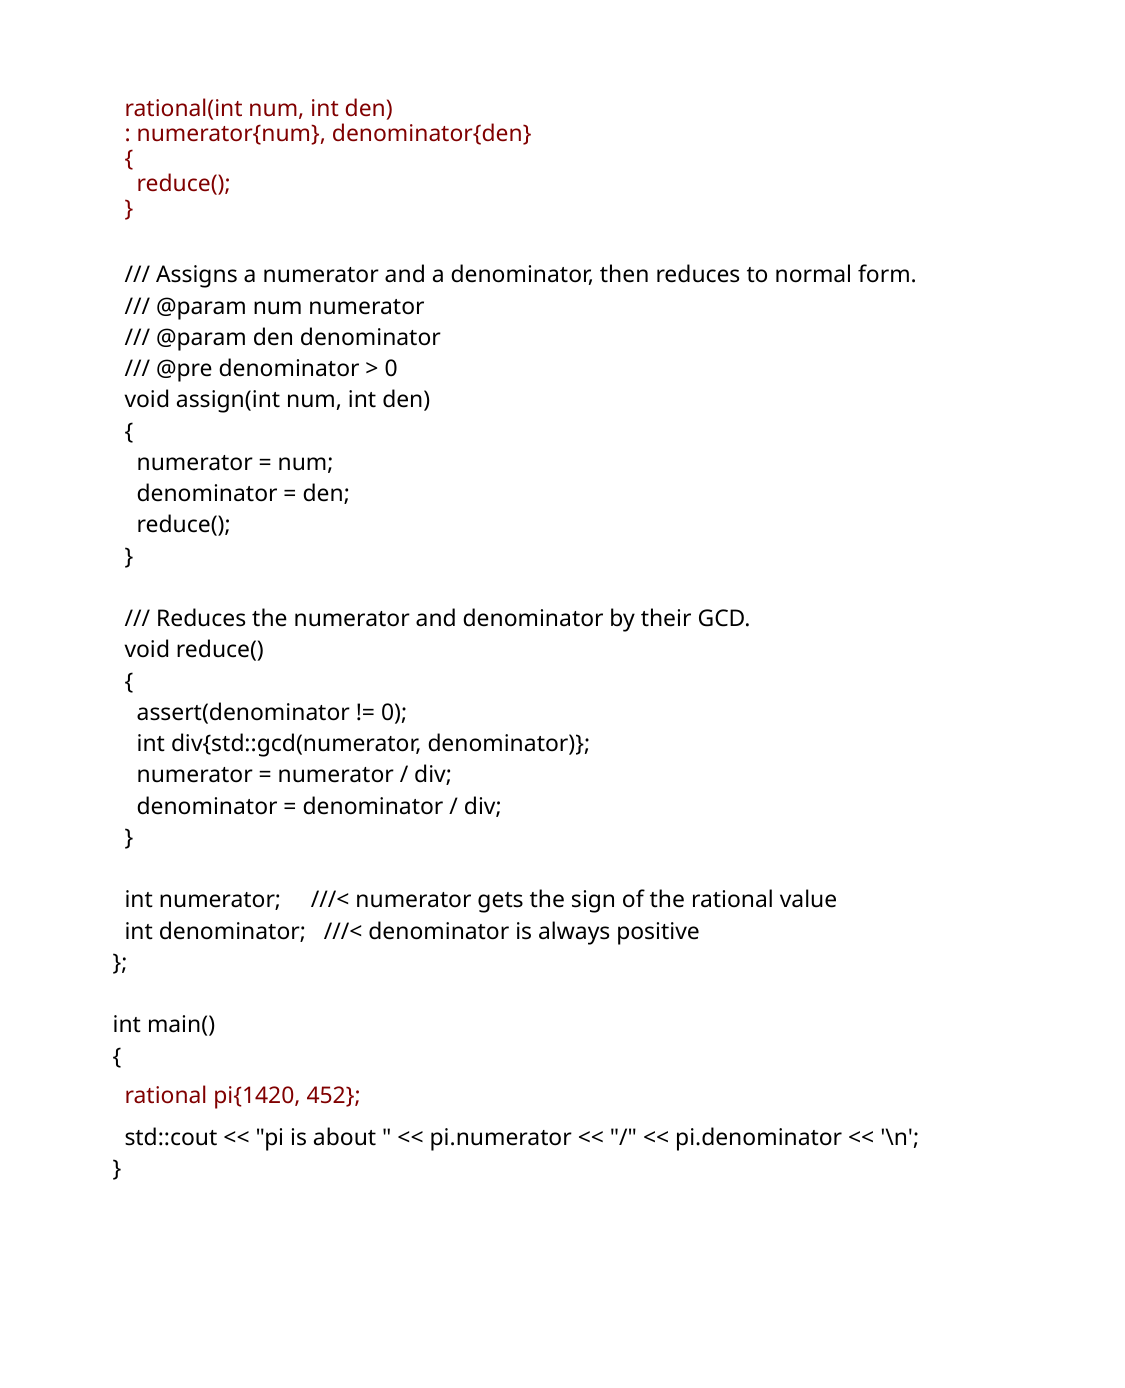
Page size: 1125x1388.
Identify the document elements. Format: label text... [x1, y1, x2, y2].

text int div{std::gcd(numerator, denominator)}; [112, 727, 1012, 758]
text int numerator; ///< numerator gets the sign of the rational value [112, 883, 1012, 915]
text assert(denominator != 0); [112, 696, 1012, 727]
text reduce(); [112, 171, 997, 196]
text void reduce() [112, 633, 1012, 665]
text std::cout << "pi is about " << pi.numerator << "/" << pi.denominator << '\n'; [112, 1121, 1012, 1152]
text /// @pre denominator > 0 [112, 352, 1012, 383]
text }; [112, 946, 1012, 977]
text numerator = num; [112, 446, 1012, 477]
text /// @param den denominator [112, 321, 1012, 352]
text numerator = numerator / div; [112, 758, 1012, 790]
text } [112, 540, 1012, 571]
text } [112, 821, 1012, 852]
text } [112, 1152, 1012, 1183]
text { [112, 1040, 1012, 1071]
text { [112, 665, 1012, 696]
text reduce(); [112, 508, 1012, 540]
text denominator = den; [112, 477, 1012, 508]
text } [112, 196, 997, 221]
text { [112, 146, 997, 171]
text /// Reduces the numerator and denominator by their GCD. [112, 602, 1012, 633]
text denominator = denominator / div; [112, 790, 1012, 821]
text int denominator; ///< denominator is always positive [112, 915, 1012, 946]
text rational(int num, int den) [112, 96, 997, 121]
text void assign(int num, int den) [112, 383, 1012, 415]
text : numerator{num}, denominator{den} [112, 121, 997, 146]
text int main() [112, 1008, 1012, 1040]
text { [112, 415, 1012, 446]
text /// Assigns a numerator and a denominator, then reduces to normal form. [112, 258, 1012, 290]
text rational pi{1420, 452}; [112, 1083, 997, 1108]
text /// @param num numerator [112, 290, 1012, 321]
